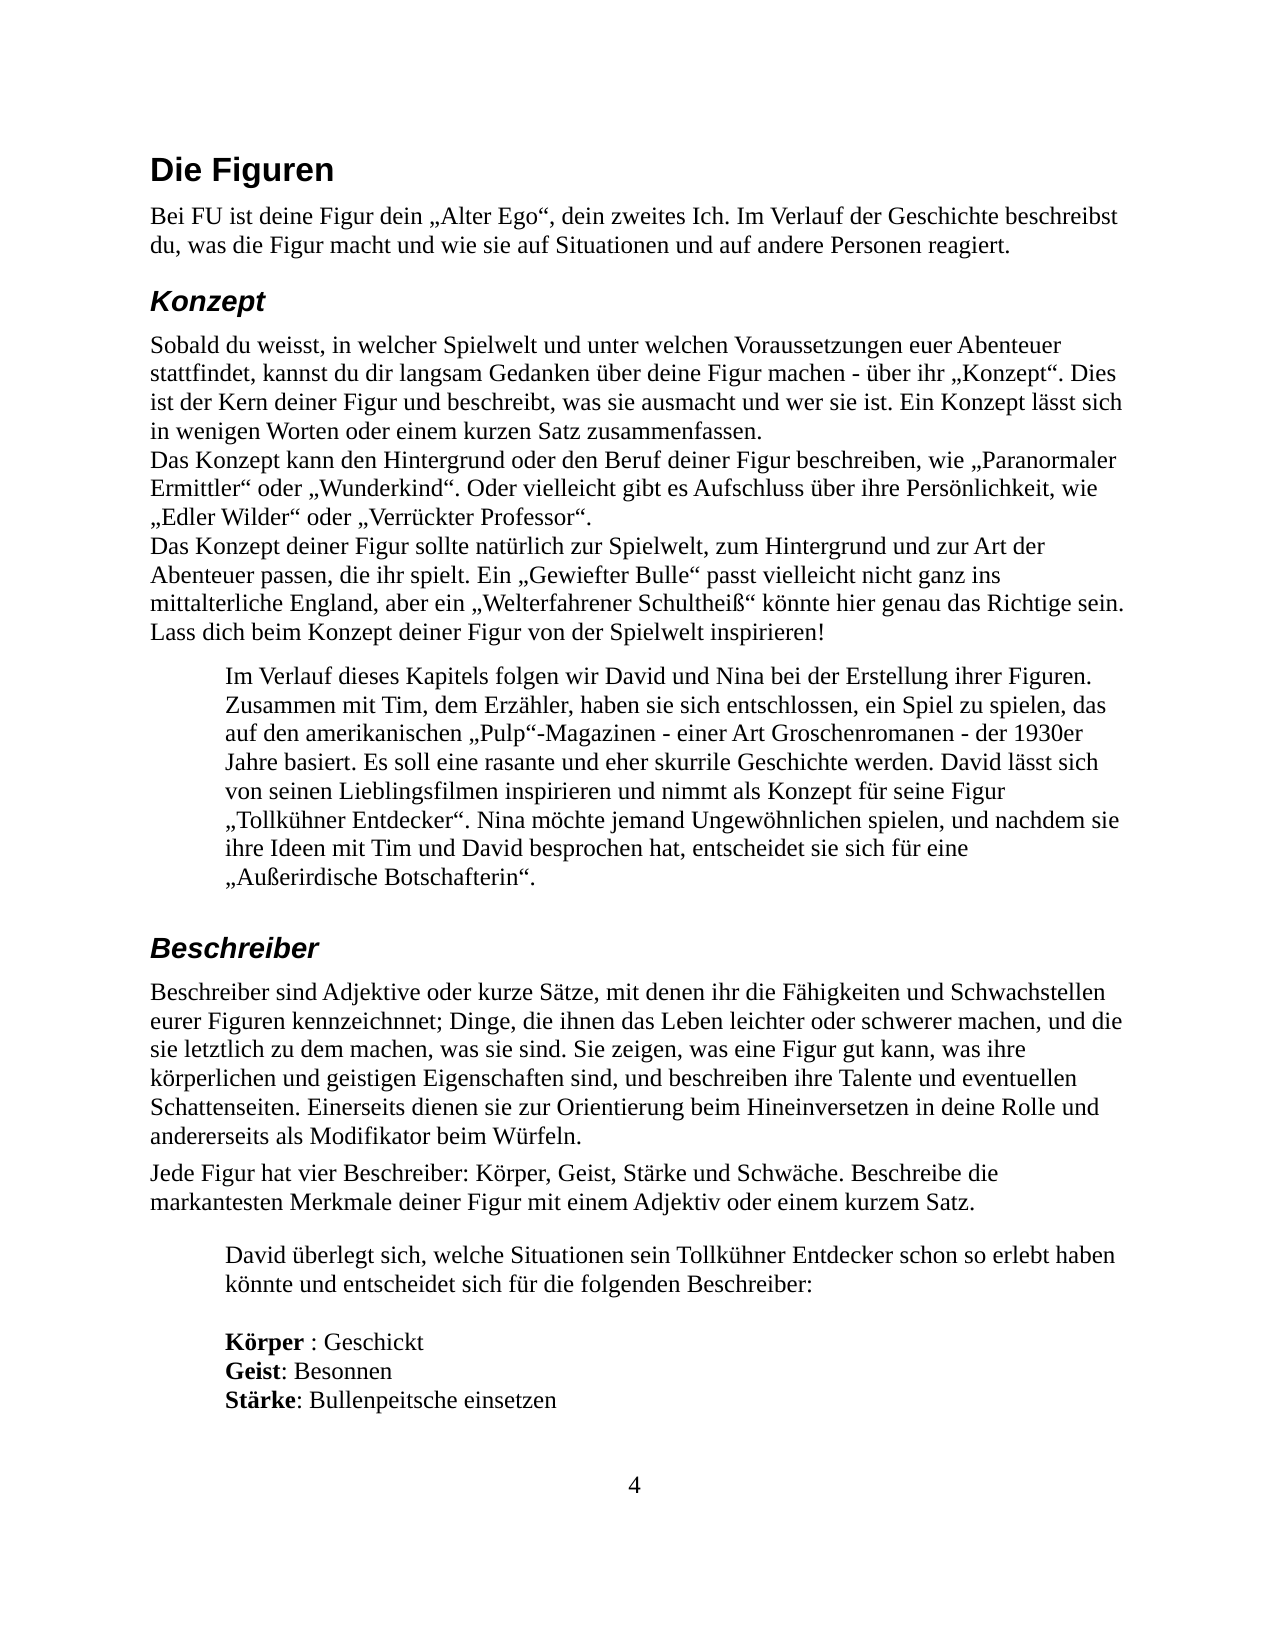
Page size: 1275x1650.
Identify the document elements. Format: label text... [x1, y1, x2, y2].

subtitle Konzept [150, 284, 1125, 317]
text Bei FU ist deine Figur dein „Alter Ego“, dein zweites Ich. Im Verlauf der Geschichte beschreibst du, was die Figur macht und wie sie auf Situationen und auf andere Personen reagiert. [150, 201, 1125, 259]
subtitle Beschreiber [150, 931, 1125, 964]
subtitle Die Figuren [150, 150, 1125, 189]
text Jede Figur hat vier Beschreiber: Körper, Geist, Stärke und Schwäche. Beschreibe die markantesten Merkmale deiner Figur mit einem Adjektiv oder einem kurzem Satz. [150, 1158, 1125, 1216]
text Im Verlauf dieses Kapitels folgen wir David und Nina bei der Erstellung ihrer Figuren. Zusammen mit Tim, dem Erzähler, haben sie sich entschlossen, ein Spiel zu spielen, das auf den amerikanischen „Pulp“-Magazinen - einer Art Groschenromanen - der 1930er Jahre basiert. Es soll eine rasante und eher skurrile Geschichte werden. David lässt sich von seinen Lieblingsfilmen inspirieren und nimmt als Konzept für seine Figur „Tollkühner Entdecker“. Nina möchte jemand Ungewöhnlichen spielen, und nachdem sie ihre Ideen mit Tim und David besprochen hat, entscheidet sie sich für eine „Außerirdische Botschafterin“. [225, 661, 1125, 891]
text Körper : Geschickt Geist: Besonnen Stärke: Bullenpeitsche einsetzen [225, 1327, 1125, 1414]
text Sobald du weisst, in welcher Spielwelt und unter welchen Voraussetzungen euer Abenteuer stattfindet, kannst du dir langsam Gedanken über deine Figur machen - über ihr „Konzept“. Dies ist der Kern deiner Figur und beschreibt, was sie ausmacht und wer sie ist. Ein Konzept lässt sich in wenigen Worten oder einem kurzen Satz zusammenfassen. Das Konzept kann den Hintergrund oder den Beruf deiner Figur beschreiben, wie „Paranormaler Ermittler“ oder „Wunderkind“. Oder vielleicht gibt es Aufschluss über ihre Persönlichkeit, wie „Edler Wilder“ oder „Verrückter Professor“. Das Konzept deiner Figur sollte natürlich zur Spielwelt, zum Hintergrund und zur Art der Abenteuer passen, die ihr spielt. Ein „Gewiefter Bulle“ passt vielleicht nicht ganz ins mittalterliche England, aber ein „Welterfahrener Schultheiß“ könnte hier genau das Richtige sein. Lass dich beim Konzept deiner Figur von der Spielwelt inspirieren! [150, 330, 1125, 646]
text Beschreiber sind Adjektive oder kurze Sätze, mit denen ihr die Fähigkeiten und Schwachstellen eurer Figuren kennzeichnnet; Dinge, die ihnen das Leben leichter oder schwerer machen, und die sie letztlich zu dem machen, was sie sind. Sie zeigen, was eine Figur gut kann, was ihre körperlichen und geistigen Eigenschaften sind, und beschreiben ihre Talente und eventuellen Schattenseiten. Einerseits dienen sie zur Orientierung beim Hineinversetzen in deine Rolle und andererseits als Modifikator beim Würfeln. [150, 977, 1125, 1149]
text David überlegt sich, welche Situationen sein Tollkühner Entdecker schon so erlebt haben könnte und entscheidet sich für die folgenden Beschreiber: [225, 1240, 1125, 1297]
